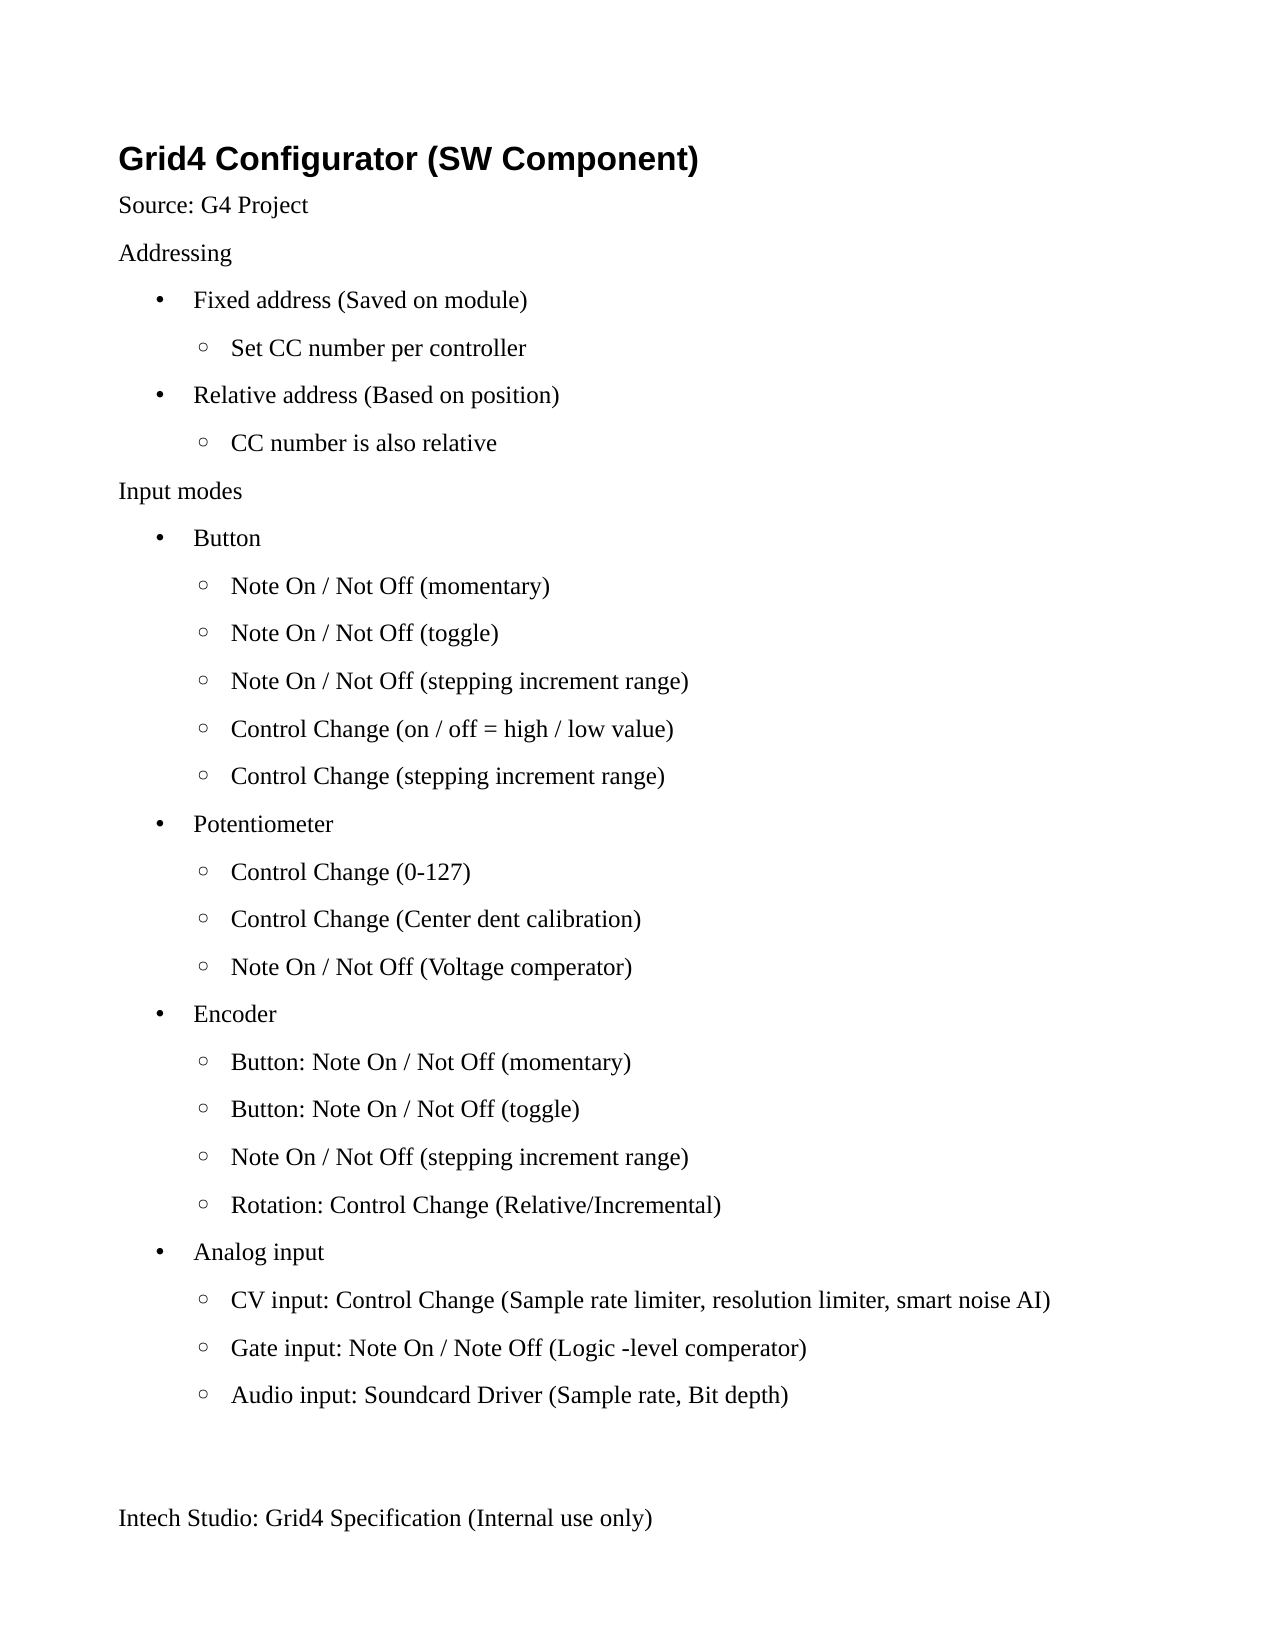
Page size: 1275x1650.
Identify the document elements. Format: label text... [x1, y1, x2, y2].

list Audio input: Soundcard Driver (Sample rate, Bit depth) [193, 1380, 1157, 1409]
list Set CC number per controller [193, 333, 1157, 362]
list Potentiometer [156, 809, 1157, 838]
list Note On / Not Off (stepping increment range) [193, 666, 1157, 695]
list Button: Note On / Not Off (toggle) [193, 1094, 1157, 1123]
list Button [156, 523, 1157, 552]
list Relative address (Based on position) [156, 381, 1157, 409]
list Control Change (0-127) [193, 857, 1157, 885]
list Fixed address (Saved on module) [156, 285, 1157, 314]
text Source: G4 Project [118, 190, 1157, 219]
list CV input: Control Change (Sample rate limiter, resolution limiter, smart noise AI) [193, 1285, 1157, 1314]
list Encoder [156, 999, 1157, 1028]
list Control Change (Center dent calibration) [193, 904, 1157, 933]
list Gate input: Note On / Note Off (Logic -level comperator) [193, 1333, 1157, 1361]
list Analog input [156, 1237, 1157, 1266]
list Control Change (on / off = high / low value) [193, 714, 1157, 742]
list Note On / Not Off (momentary) [193, 571, 1157, 600]
list Note On / Not Off (Voltage comperator) [193, 952, 1157, 981]
list Rotation: Control Change (Relative/Incremental) [193, 1190, 1157, 1218]
subtitle Grid4 Configurator (SW Component) [118, 139, 1157, 178]
list Note On / Not Off (toggle) [193, 618, 1157, 647]
text Addressing [118, 238, 1157, 266]
list Note On / Not Off (stepping increment range) [193, 1142, 1157, 1171]
list Control Change (stepping increment range) [193, 761, 1157, 790]
list Button: Note On / Not Off (momentary) [193, 1047, 1157, 1076]
text Input modes [118, 476, 1157, 504]
list CC number is also relative [193, 428, 1157, 457]
